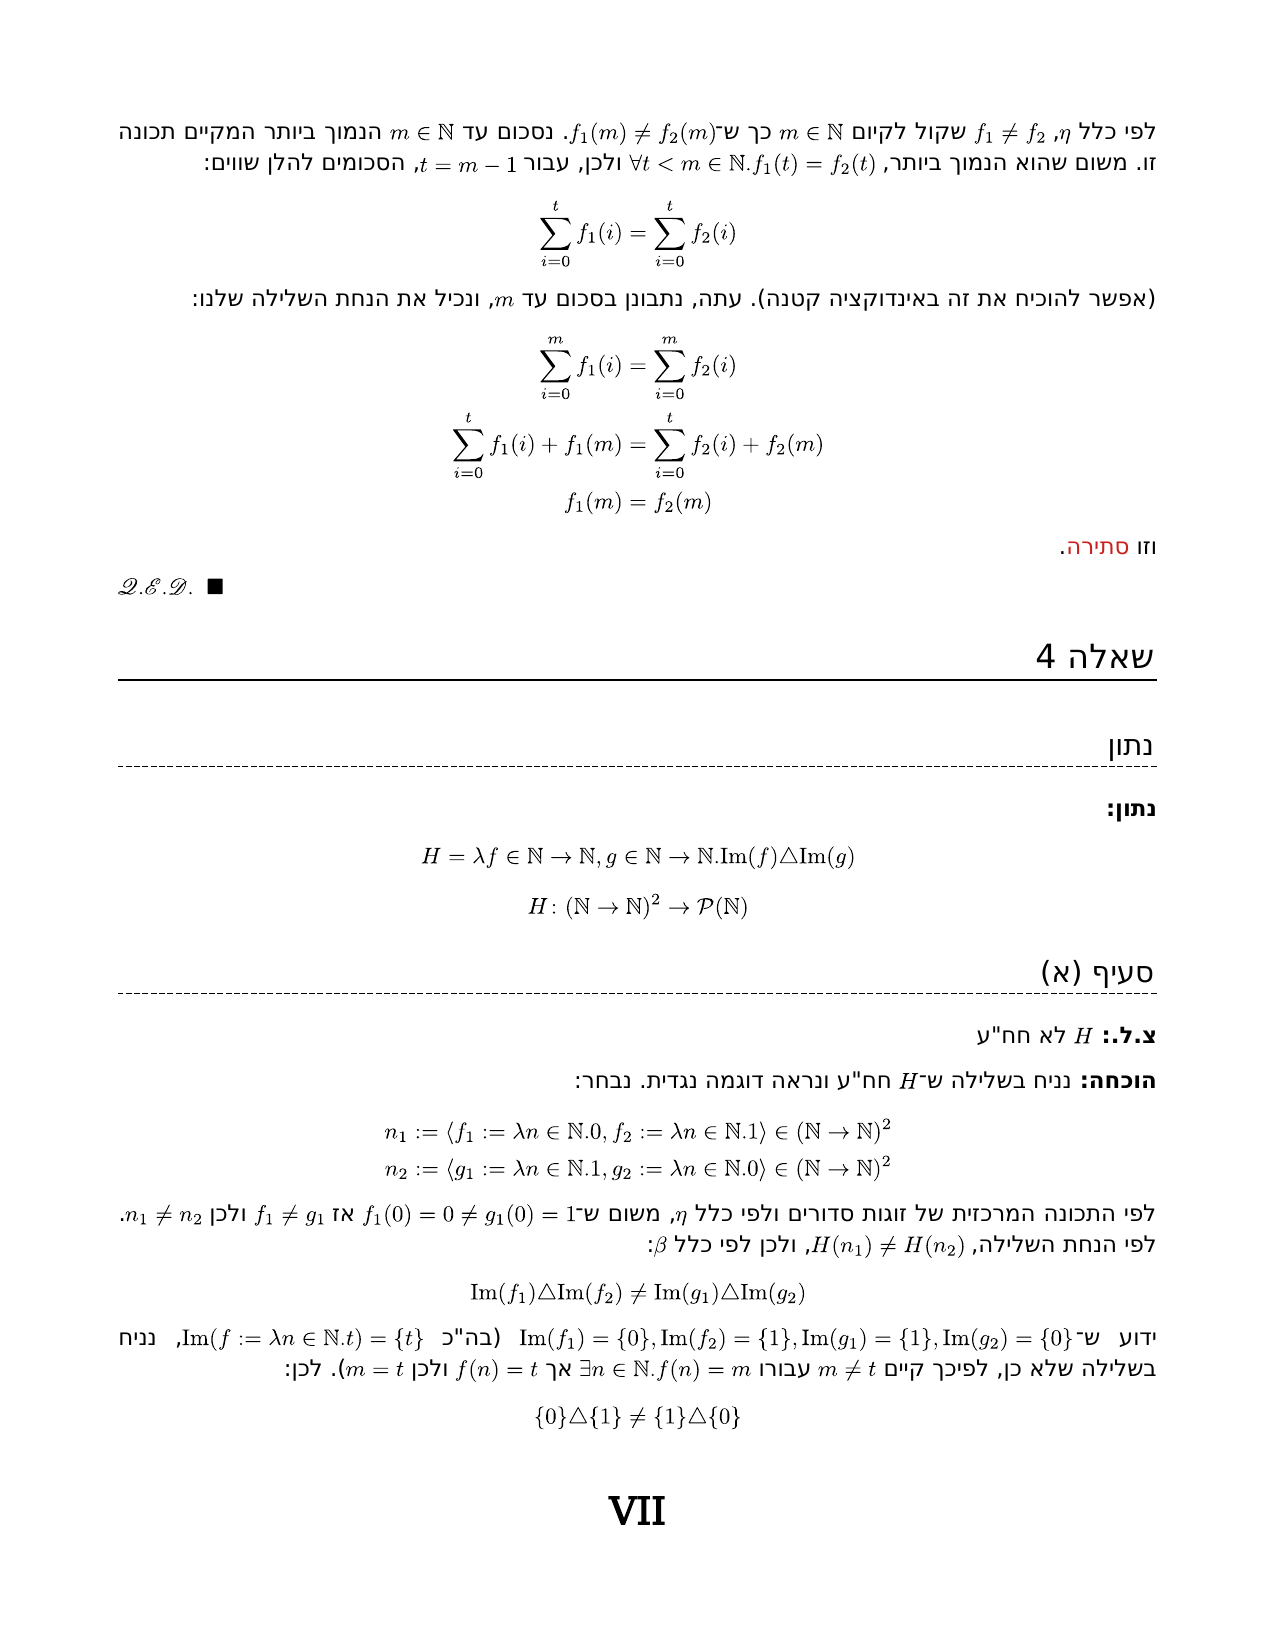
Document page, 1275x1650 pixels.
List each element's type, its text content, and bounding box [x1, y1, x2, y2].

text צ.ל.: לא חח"ע [118, 1022, 1157, 1049]
text הוכחה: נניח בשלילה ש־ חח"ע ונראה דוגמה נגדית. נבחר: [118, 1067, 1157, 1094]
subtitle שאלה 4 [118, 634, 1157, 679]
subtitle נתון [118, 726, 1157, 766]
text ידוע ש־ (בה"כ , נניח בשלילה שלא כן, לפיכך קיים עבורו אך ולכן ). לכן: [118, 1324, 1157, 1382]
text לפי התכונה המרכזית של זוגות סדורים ולפי כלל , משום ש־ אז ולכן . לפי הנחת השלילה, , ולכן לפי כלל : [118, 1200, 1157, 1258]
text לפי כלל , שקול לקיום כך ש־. נסכום עד הנמוך ביותר המקיים תכונה זו. משום שהוא הנמוך ביותר, ולכן, עבור , הסכומים להלן שווים: [118, 118, 1157, 176]
subtitle סעיף (א) [118, 953, 1157, 993]
text (אפשר להוכיח את זה באינדוקציה קטנה). עתה, נתבונן בסכום עד , ונכיל את הנחת השלילה שלנו: [118, 285, 1157, 312]
text נתון: [118, 795, 1157, 822]
text וזו סתירה. [118, 533, 1157, 559]
